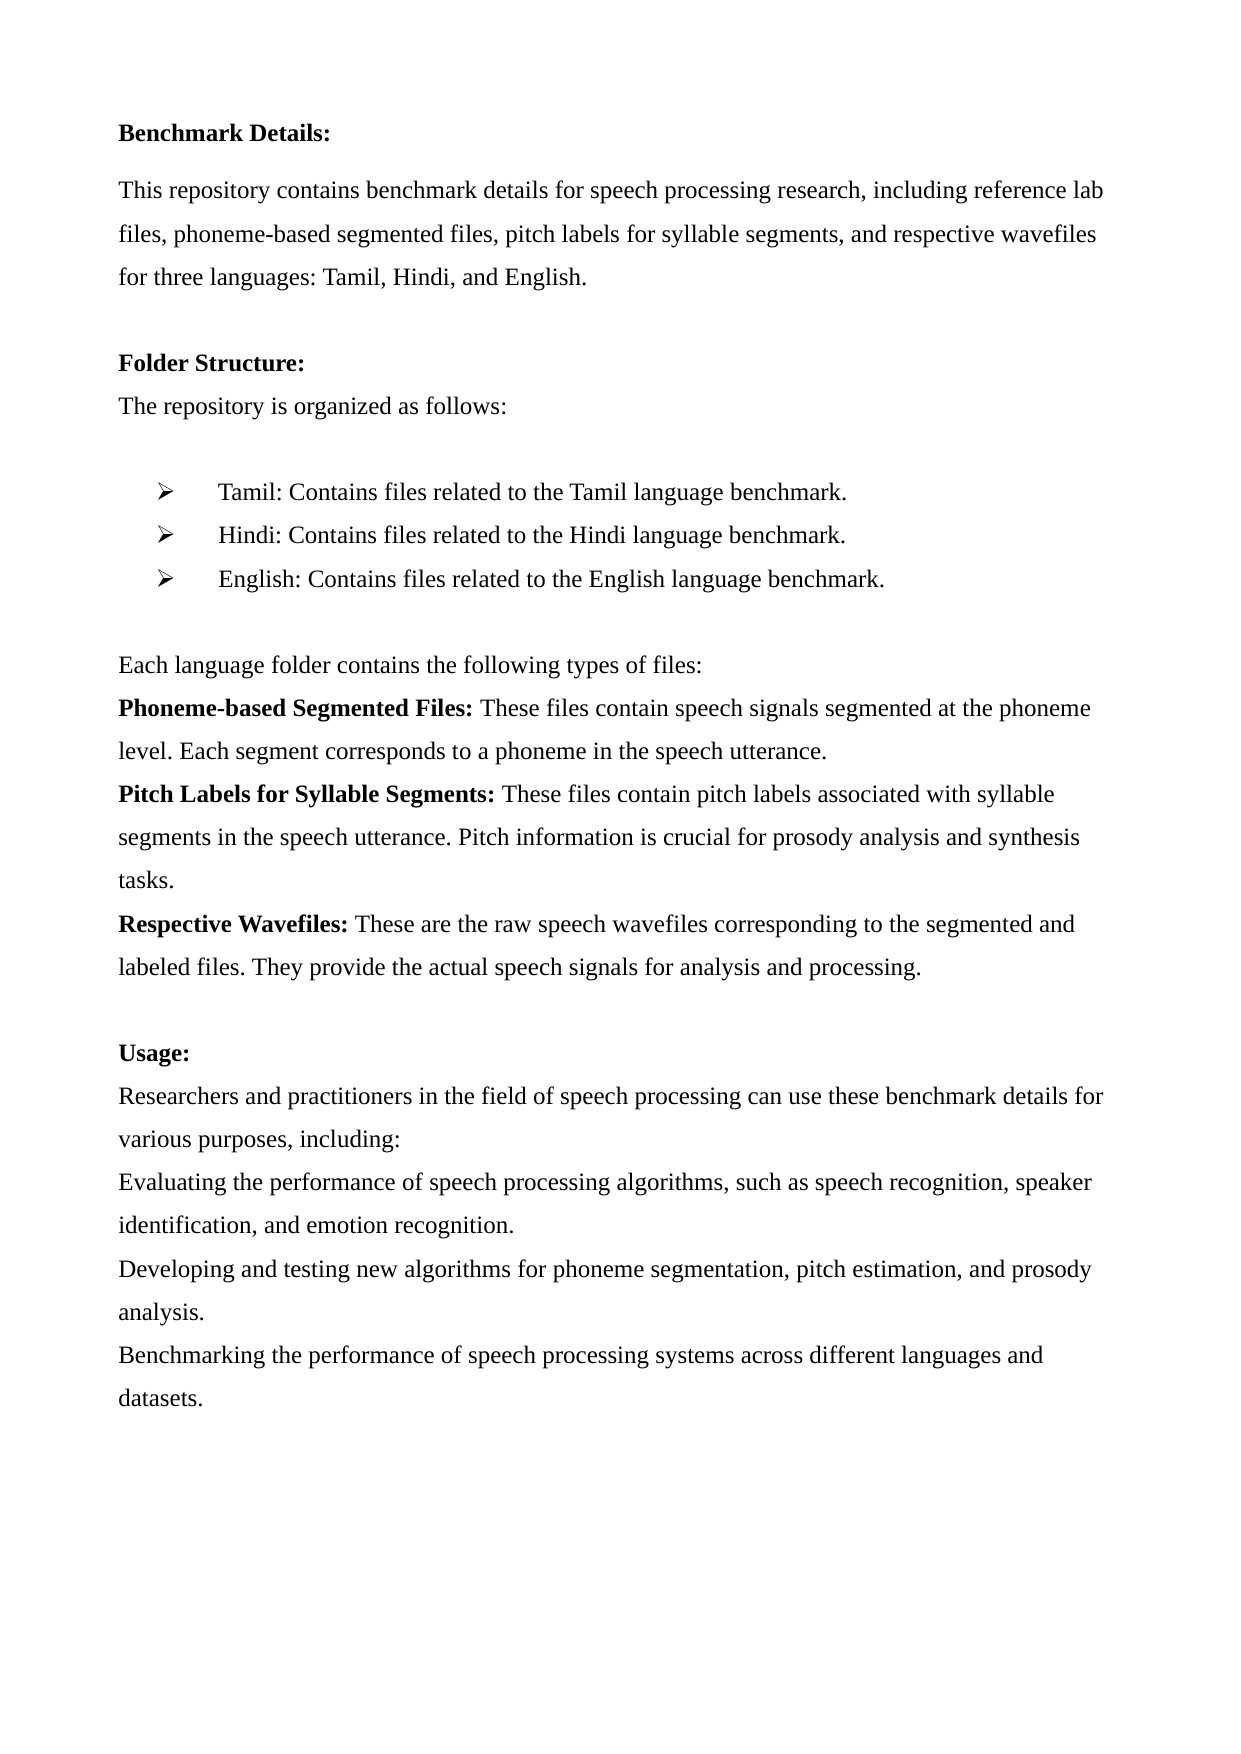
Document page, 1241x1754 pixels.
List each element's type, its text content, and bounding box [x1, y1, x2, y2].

text This repository contains benchmark details for speech processing research, including reference lab files, phoneme-based segmented files, pitch labels for syllable segments, and respective wavefiles for three languages: Tamil, Hindi, and English. [118, 176, 1122, 291]
text Phoneme-based Segmented Files: These files contain speech signals segmented at the phoneme level. Each segment corresponds to a phoneme in the speech utterance. [118, 693, 1122, 765]
text Benchmarking the performance of speech processing systems across different languages and datasets. [118, 1340, 1122, 1412]
list English: Contains files related to the English language benchmark. [156, 564, 1122, 592]
text Researchers and practitioners in the field of speech processing can use these benchmark details for various purposes, including: [118, 1081, 1122, 1153]
list Hindi: Contains files related to the Hindi language benchmark. [156, 521, 1122, 549]
text Pitch Labels for Syllable Segments: These files contain pitch labels associated with syllable segments in the speech utterance. Pitch information is crucial for prosody analysis and synthesis tasks. [118, 779, 1122, 894]
text The repository is organized as follows: [118, 391, 1122, 420]
text Benchmark Details: [118, 118, 1122, 147]
text Evaluating the performance of speech processing algorithms, such as speech recognition, speaker identification, and emotion recognition. [118, 1167, 1122, 1239]
text Usage: [118, 1038, 1122, 1067]
list Tamil: Contains files related to the Tamil language benchmark. [156, 477, 1122, 506]
text Respective Wavefiles: These are the raw speech wavefiles corresponding to the segmented and labeled files. They provide the actual speech signals for analysis and processing. [118, 909, 1122, 981]
text Folder Structure: [118, 348, 1122, 377]
text Developing and testing new algorithms for phoneme segmentation, pitch estimation, and prosody analysis. [118, 1254, 1122, 1326]
text Each language folder contains the following types of files: [118, 650, 1122, 679]
